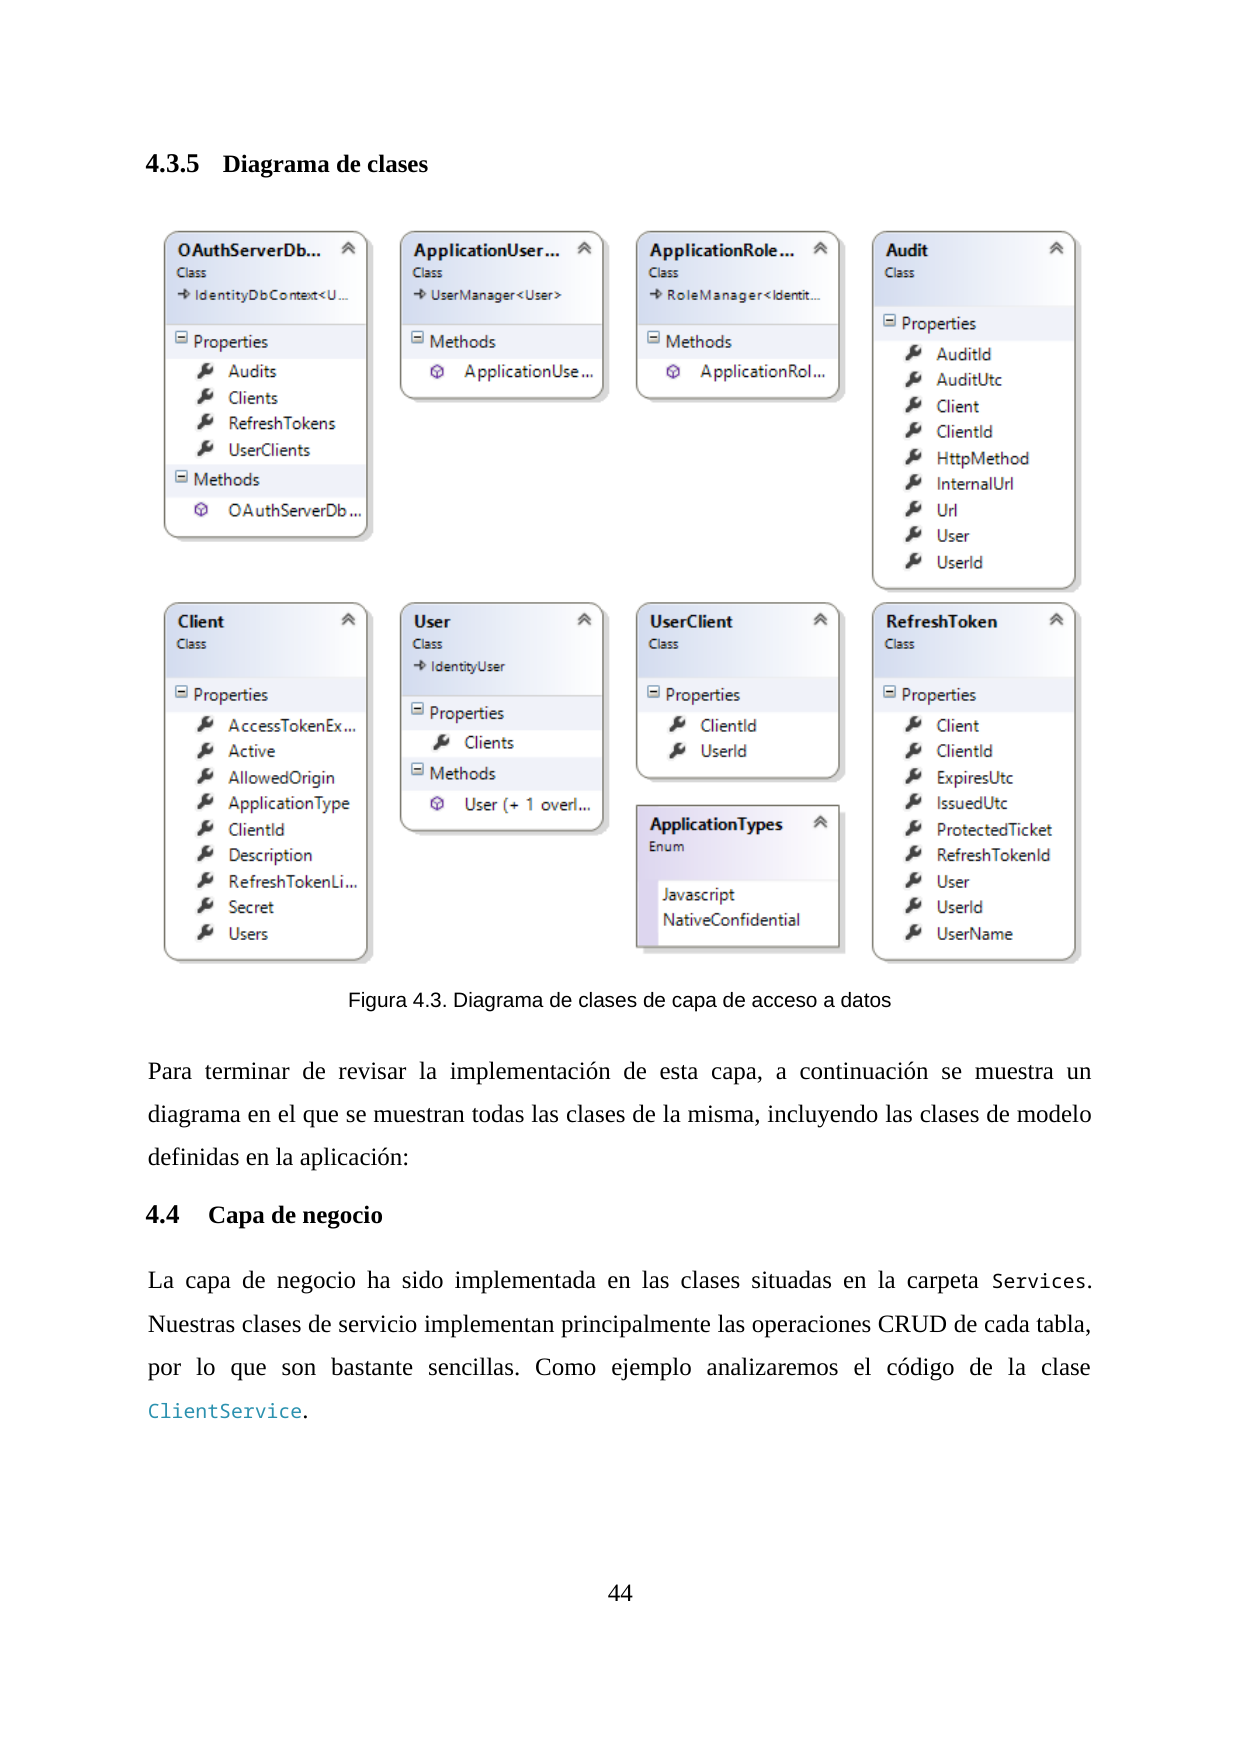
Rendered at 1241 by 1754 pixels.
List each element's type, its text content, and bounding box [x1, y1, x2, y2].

text Figura 4.3. Diagrama de clases de capa de acceso a datos [143, 985, 1097, 1012]
text La capa de negocio ha sido implementada en las clases situadas en la carpeta Services. Nuestras clases de servicio implementan principalmente las operaciones CRUD de cada tabla, por lo que son bastante sencillas. Como ejemplo analizaremos el código de la clase ClientService. [148, 1265, 1093, 1424]
subtitle Capa de negocio [139, 1198, 1093, 1229]
text Para terminar de revisar la implementación de esta capa, a continuación se muestra un diagrama en el que se muestran todas las clases de la misma, incluyendo las clases de modelo definidas en la aplicación: [148, 1012, 1093, 1171]
subtitle Diagrama de clases [139, 148, 1093, 179]
picture [143, 210, 1097, 985]
